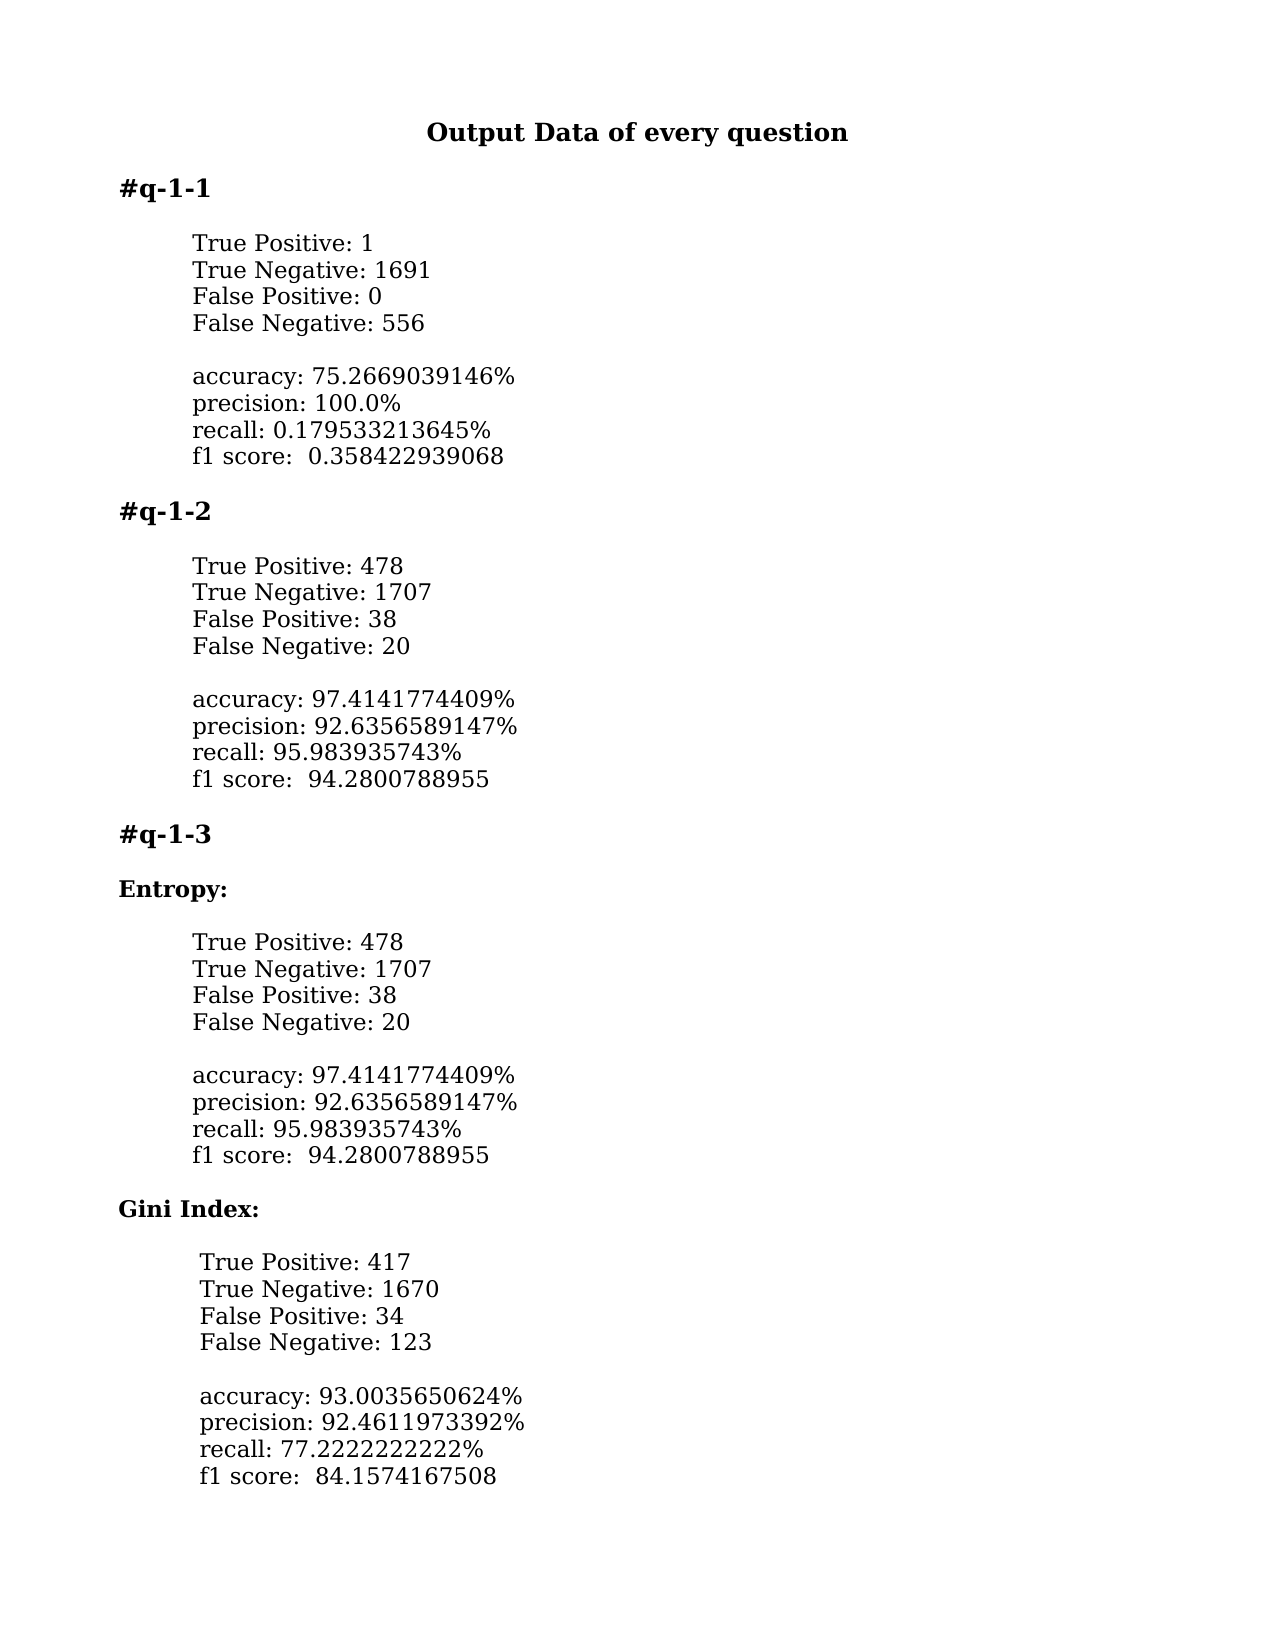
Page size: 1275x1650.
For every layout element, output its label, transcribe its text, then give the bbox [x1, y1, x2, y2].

text True Positive: 478 [118, 929, 1157, 956]
text #q-1-1 [118, 174, 1157, 203]
text False Negative: 20 [118, 633, 1157, 659]
text accuracy: 97.4141774409% [118, 686, 1157, 713]
text f1 score: 94.2800788955 [118, 1143, 1157, 1169]
text recall: 77.2222222222% [118, 1436, 1157, 1463]
text Output Data of every question [118, 118, 1157, 147]
text True Negative: 1670 [118, 1276, 1157, 1303]
text False Positive: 0 [118, 283, 1157, 310]
text False Positive: 34 [118, 1303, 1157, 1329]
text Gini Index: [118, 1196, 1157, 1223]
text recall: 95.983935743% [118, 739, 1157, 766]
text True Positive: 417 [118, 1249, 1157, 1276]
text False Negative: 556 [118, 310, 1157, 337]
text accuracy: 75.2669039146% [118, 363, 1157, 390]
text precision: 100.0% [118, 390, 1157, 417]
text False Negative: 20 [118, 1009, 1157, 1036]
text True Negative: 1707 [118, 956, 1157, 983]
text precision: 92.4611973392% [118, 1409, 1157, 1436]
text False Positive: 38 [118, 606, 1157, 633]
text False Negative: 123 [118, 1329, 1157, 1356]
text True Negative: 1707 [118, 579, 1157, 606]
text True Negative: 1691 [118, 257, 1157, 283]
text True Positive: 478 [118, 553, 1157, 579]
text precision: 92.6356589147% [118, 1089, 1157, 1116]
text recall: 0.179533213645% [118, 417, 1157, 443]
text accuracy: 93.0035650624% [118, 1383, 1157, 1409]
text precision: 92.6356589147% [118, 713, 1157, 739]
text f1 score: 0.358422939068 [118, 443, 1157, 470]
text recall: 95.983935743% [118, 1116, 1157, 1143]
text f1 score: 94.2800788955 [118, 766, 1157, 793]
text False Positive: 38 [118, 983, 1157, 1009]
text True Positive: 1 [118, 230, 1157, 257]
text f1 score: 84.1574167508 [118, 1463, 1157, 1489]
text Entropy: [118, 876, 1157, 902]
text #q-1-3 [118, 819, 1157, 849]
text accuracy: 97.4141774409% [118, 1063, 1157, 1089]
text #q-1-2 [118, 497, 1157, 526]
